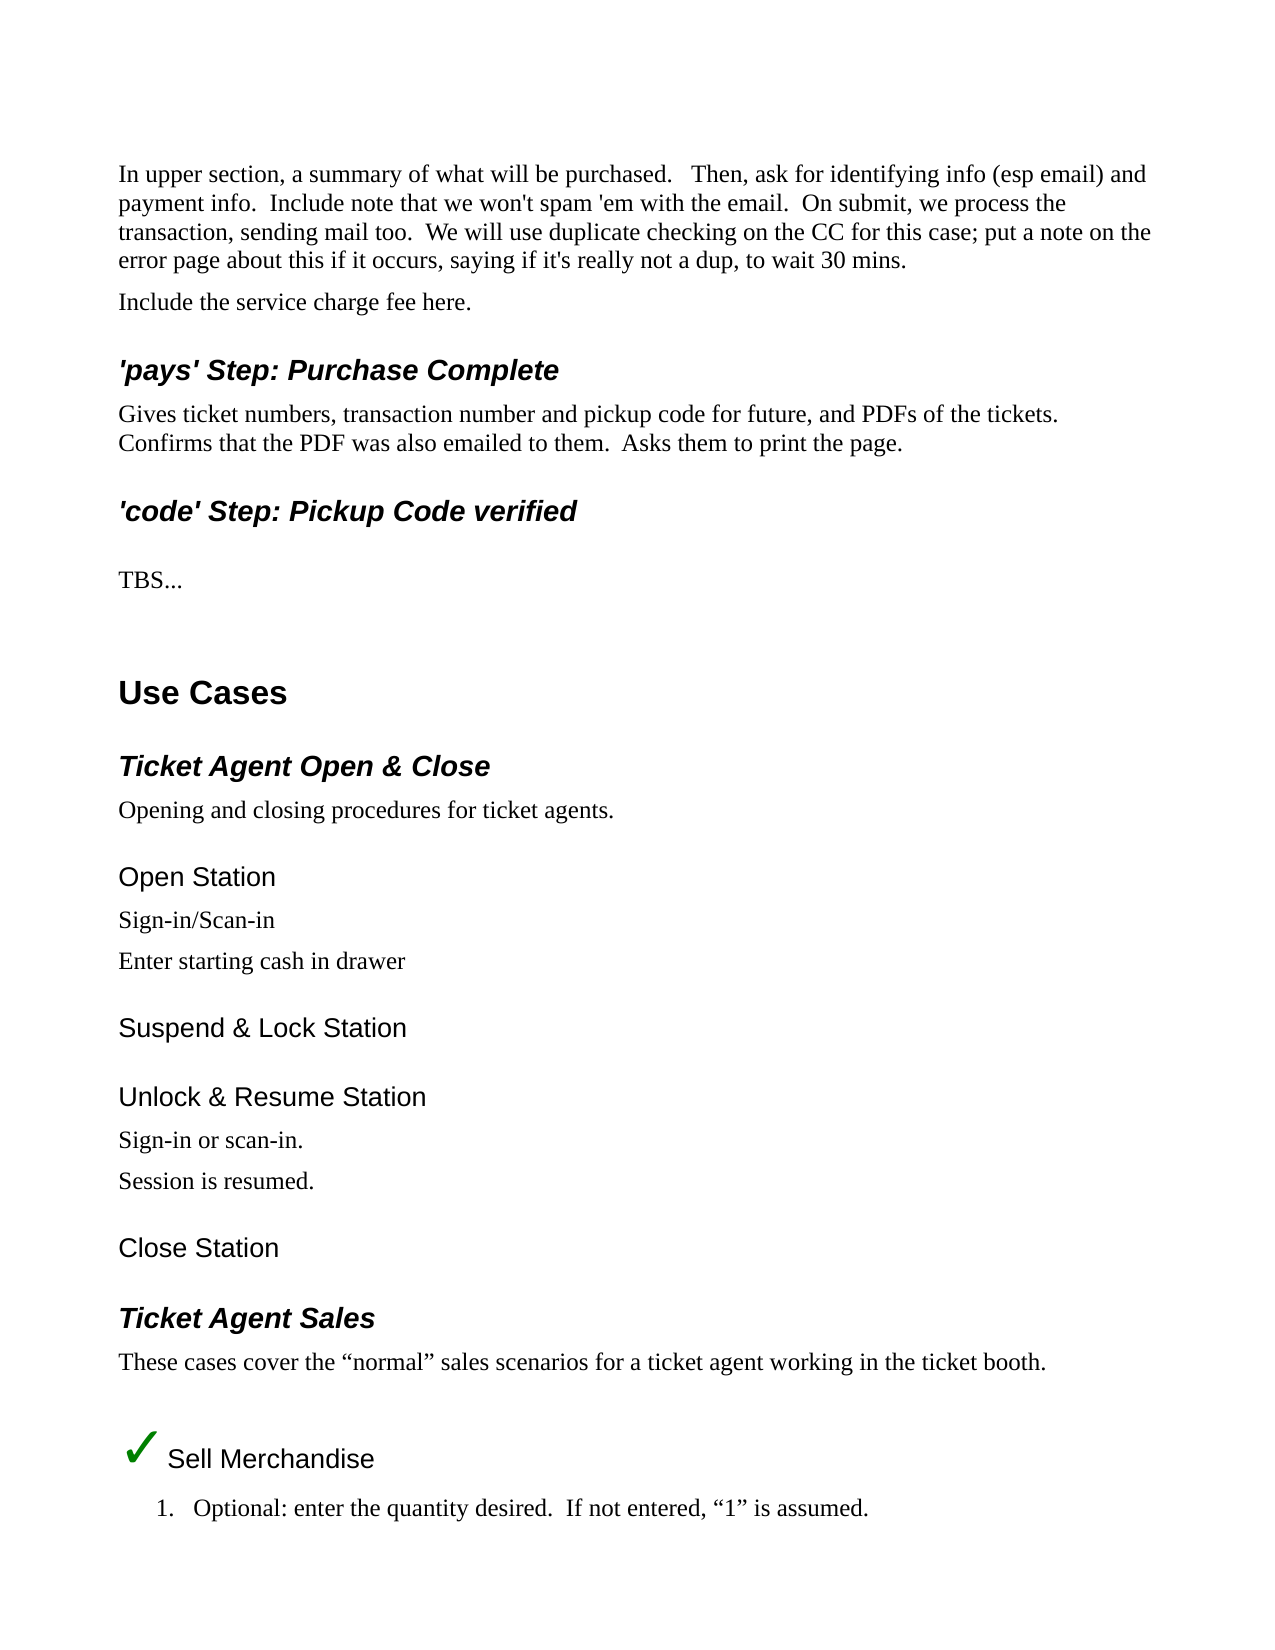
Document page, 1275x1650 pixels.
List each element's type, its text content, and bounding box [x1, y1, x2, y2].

list Optional: enter the quantity desired. If not entered, “1” is assumed. [156, 1493, 1157, 1522]
subtitle Close Station [118, 1232, 1157, 1264]
text Session is resumed. [118, 1166, 1157, 1195]
subtitle Unlock & Resume Station [118, 1081, 1157, 1112]
subtitle Use Cases [118, 673, 1157, 711]
text These cases cover the “normal” sales scenarios for a ticket agent working in the ticket booth. [118, 1347, 1157, 1376]
text Sign-in or scan-in. [118, 1125, 1157, 1154]
subtitle 'code' Step: Pickup Code verified [118, 494, 1157, 528]
subtitle Ticket Agent Open & Close [118, 749, 1157, 782]
subtitle ✓Sell Merchandise [118, 1413, 1157, 1481]
subtitle 'pays' Step: Purchase Complete [118, 353, 1157, 387]
subtitle Ticket Agent Sales [118, 1301, 1157, 1335]
text Sign-in/Scan-in [118, 905, 1157, 934]
text In upper section, a summary of what will be purchased. Then, ask for identifying info (esp email) and payment info. Include note that we won't spam 'em with the email. On submit, we process the transaction, sending mail too. We will use duplicate checking on the CC for this case; put a note on the error page about this if it occurs, saying if it's really not a dup, to wait 30 mins. [118, 159, 1157, 274]
text Opening and closing procedures for ticket agents. [118, 795, 1157, 824]
text Enter starting cash in drawer [118, 946, 1157, 975]
text Include the service charge fee here. [118, 287, 1157, 316]
subtitle Open Station [118, 861, 1157, 892]
text Gives ticket numbers, transaction number and pickup code for future, and PDFs of the tickets. Confirms that the PDF was also emailed to them. Asks them to print the page. [118, 399, 1157, 457]
text TBS... [118, 565, 1157, 594]
subtitle Suspend & Lock Station [118, 1012, 1157, 1044]
